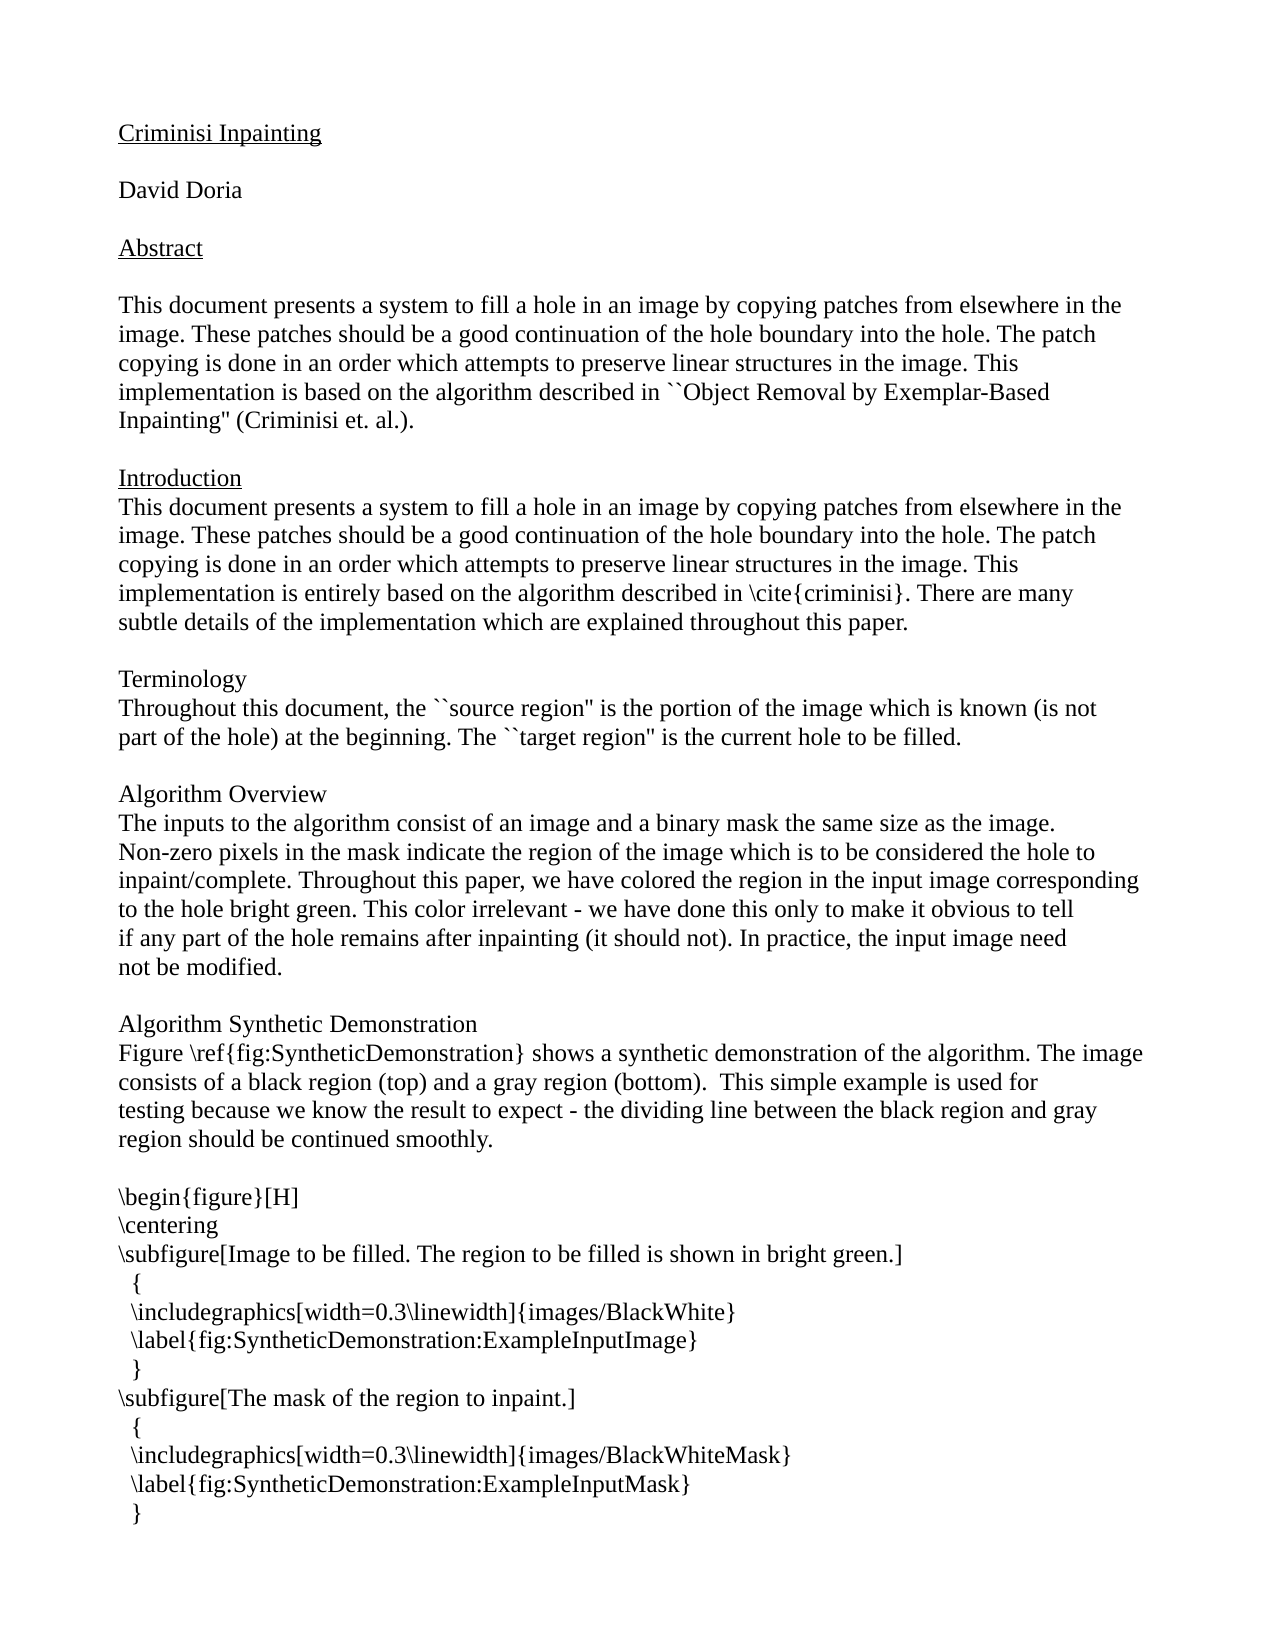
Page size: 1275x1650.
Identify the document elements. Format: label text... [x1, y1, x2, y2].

text implementation is based on the algorithm described in ``Object Removal by Exemplar-Based [118, 377, 1157, 406]
text copying is done in an order which attempts to preserve linear structures in the image. This [118, 348, 1157, 377]
text \includegraphics[width=0.3\linewidth]{images/BlackWhite} [118, 1297, 1157, 1326]
text implementation is entirely based on the algorithm described in \cite{criminisi}. There are many [118, 578, 1157, 607]
text Algorithm Synthetic Demonstration [118, 1009, 1157, 1038]
text if any part of the hole remains after inpainting (it should not). In practice, the input image need [118, 923, 1157, 952]
text part of the hole) at the beginning. The ``target region'' is the current hole to be filled. [118, 722, 1157, 751]
text image. These patches should be a good continuation of the hole boundary into the hole. The patch [118, 319, 1157, 348]
text copying is done in an order which attempts to preserve linear structures in the image. This [118, 549, 1157, 578]
text \includegraphics[width=0.3\linewidth]{images/BlackWhiteMask} [118, 1441, 1157, 1469]
text image. These patches should be a good continuation of the hole boundary into the hole. The patch [118, 521, 1157, 549]
text \label{fig:SyntheticDemonstration:ExampleInputImage} [118, 1326, 1157, 1354]
text { [118, 1268, 1157, 1297]
text } [118, 1354, 1157, 1383]
text region should be continued smoothly. [118, 1124, 1157, 1153]
text Figure \ref{fig:SyntheticDemonstration} shows a synthetic demonstration of the algorithm. The image [118, 1038, 1157, 1067]
text Algorithm Overview [118, 779, 1157, 808]
text consists of a black region (top) and a gray region (bottom). This simple example is used for [118, 1067, 1157, 1096]
text Abstract [118, 233, 1157, 262]
text This document presents a system to fill a hole in an image by copying patches from elsewhere in the [118, 492, 1157, 521]
text David Doria [118, 176, 1157, 204]
text The inputs to the algorithm consist of an image and a binary mask the same size as the image. [118, 808, 1157, 837]
text inpaint/complete. Throughout this paper, we have colored the region in the input image corresponding [118, 866, 1157, 894]
text Non-zero pixels in the mask indicate the region of the image which is to be considered the hole to [118, 837, 1157, 866]
text \subfigure[Image to be filled. The region to be filled is shown in bright green.] [118, 1239, 1157, 1268]
text \subfigure[The mask of the region to inpaint.] [118, 1383, 1157, 1412]
text This document presents a system to fill a hole in an image by copying patches from elsewhere in the [118, 291, 1157, 319]
text \label{fig:SyntheticDemonstration:ExampleInputMask} [118, 1469, 1157, 1498]
text Terminology [118, 664, 1157, 693]
text to the hole bright green. This color irrelevant - we have done this only to make it obvious to tell [118, 894, 1157, 923]
text } [118, 1498, 1157, 1527]
text Introduction [118, 463, 1157, 492]
text subtle details of the implementation which are explained throughout this paper. [118, 607, 1157, 636]
text Inpainting'' (Criminisi et. al.). [118, 406, 1157, 434]
text \centering [118, 1211, 1157, 1239]
text Criminisi Inpainting [118, 118, 1157, 147]
text \begin{figure}[H] [118, 1182, 1157, 1211]
text testing because we know the result to expect - the dividing line between the black region and gray [118, 1096, 1157, 1124]
text not be modified. [118, 952, 1157, 981]
text Throughout this document, the ``source region'' is the portion of the image which is known (is not [118, 693, 1157, 722]
text { [118, 1412, 1157, 1441]
